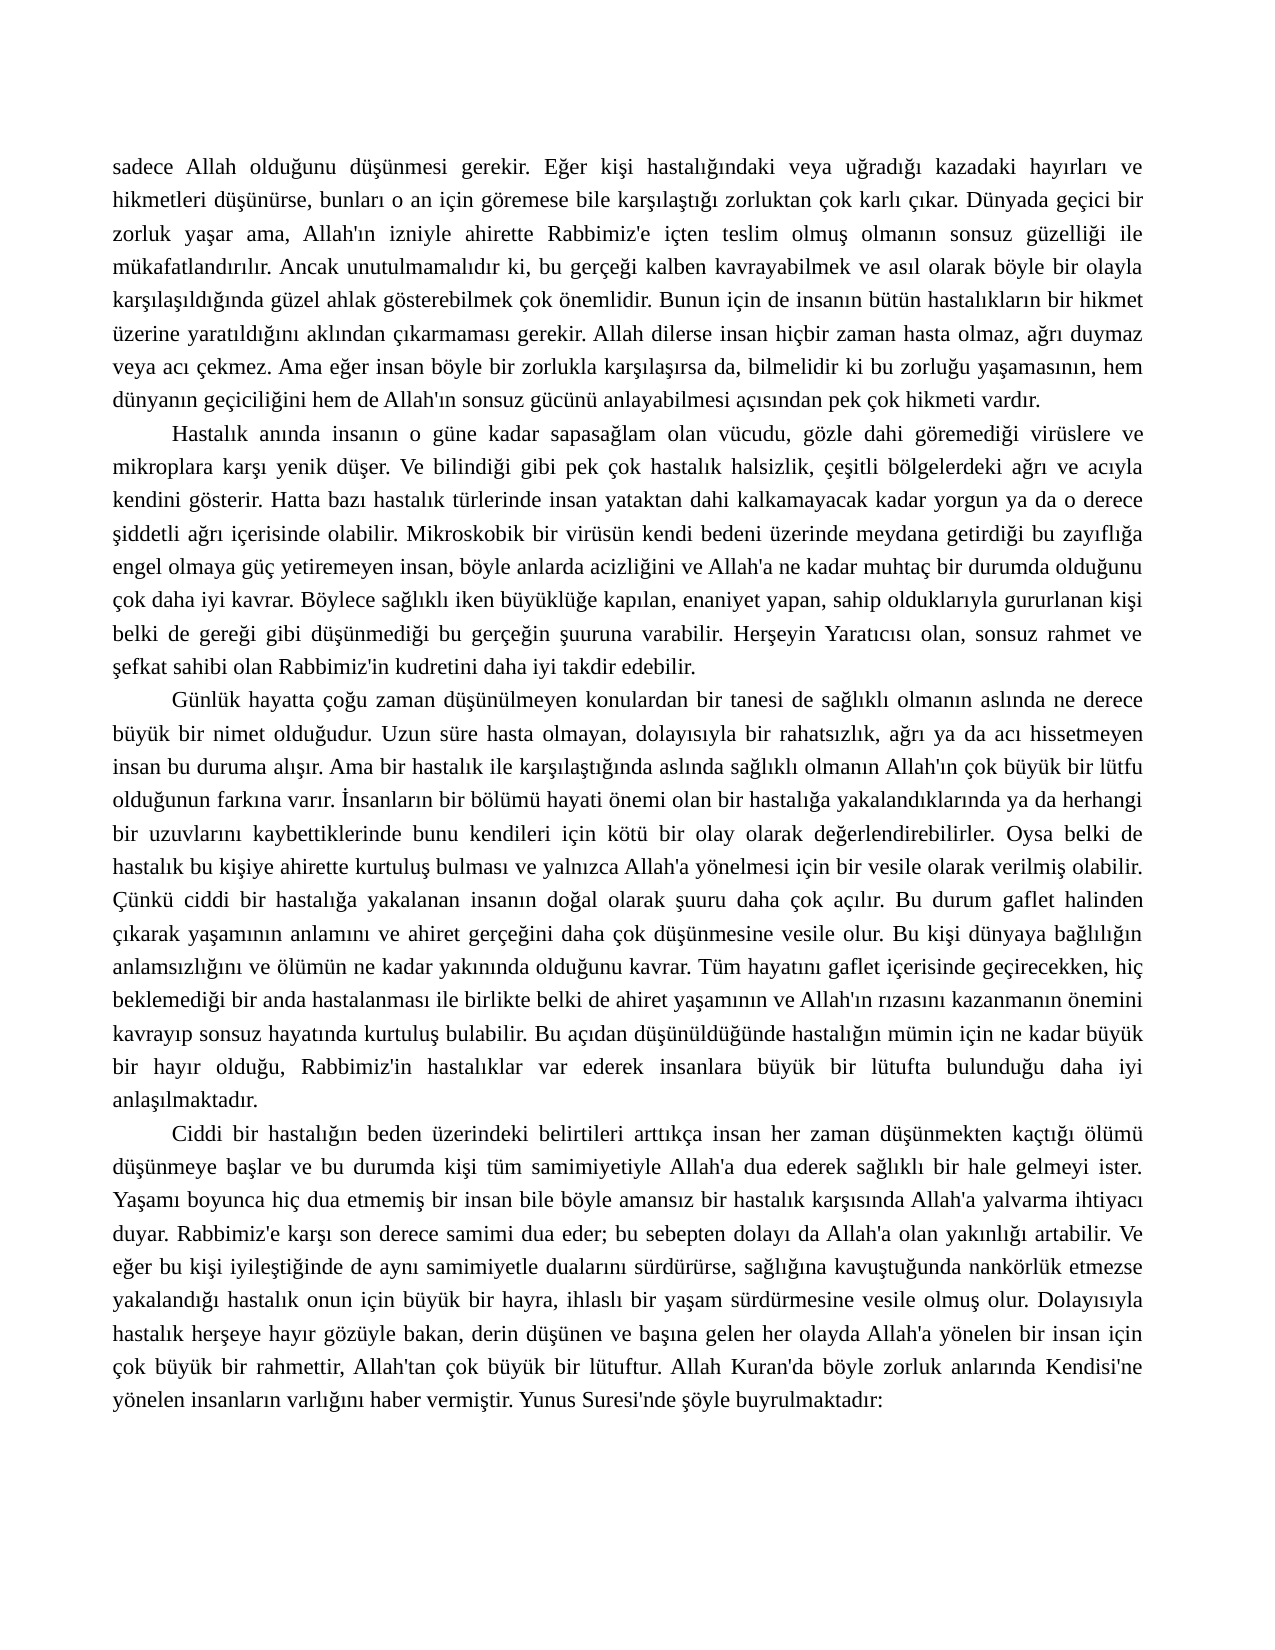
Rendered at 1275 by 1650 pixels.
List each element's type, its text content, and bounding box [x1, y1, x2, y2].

text Günlük hayatta çoğu zaman düşünülmeyen konulardan bir tanesi de sağlıklı olmanın aslında ne derece büyük bir nimet olduğudur. Uzun süre hasta olmayan, dolayısıyla bir rahatsızlık, ağrı ya da acı hissetmeyen insan bu duruma alışır. Ama bir hastalık ile karşılaştığında aslında sağlıklı olmanın Allah'ın çok büyük bir lütfu olduğunun farkına varır. İnsanların bir bölümü hayati önemi olan bir hastalığa yakalandıklarında ya da herhangi bir uzuvlarını kaybettiklerinde bunu kendileri için kötü bir olay olarak değerlendirebilirler. Oysa belki de hastalık bu kişiye ahirette kurtuluş bulması ve yalnızca Allah'a yönelmesi için bir vesile olarak verilmiş olabilir. Çünkü ciddi bir hastalığa yakalanan insanın doğal olarak şuuru daha çok açılır. Bu durum gaflet halinden çıkarak yaşamının anlamını ve ahiret gerçeğini daha çok düşünmesine vesile olur. Bu kişi dünyaya bağlılığın anlamsızlığını ve ölümün ne kadar yakınında olduğunu kavrar. Tüm hayatını gaflet içerisinde geçirecekken, hiç beklemediği bir anda hastalanması ile birlikte belki de ahiret yaşamının ve Allah'ın rızasını kazanmanın önemini kavrayıp sonsuz hayatında kurtuluş bulabilir. Bu açıdan düşünüldüğünde hastalığın mümin için ne kadar büyük bir hayır olduğu, Rabbimiz'in hastalıklar var ederek insanlara büyük bir lütufta bulunduğu daha iyi anlaşılmaktadır. [112, 681, 1145, 1114]
text Hastalık anında insanın o güne kadar sapasağlam olan vücudu, gözle dahi göremediği virüslere ve mikroplara karşı yenik düşer. Ve bilindiği gibi pek çok hastalık halsizlik, çeşitli bölgelerdeki ağrı ve acıyla kendini gösterir. Hatta bazı hastalık türlerinde insan yataktan dahi kalkamayacak kadar yorgun ya da o derece şiddetli ağrı içerisinde olabilir. Mikroskobik bir virüsün kendi bedeni üzerinde meydana getirdiği bu zayıflığa engel olmaya güç yetiremeyen insan, böyle anlarda acizliğini ve Allah'a ne kadar muhtaç bir durumda olduğunu çok daha iyi kavrar. Böylece sağlıklı iken büyüklüğe kapılan, enaniyet yapan, sahip olduklarıyla gururlanan kişi belki de gereği gibi düşünmediği bu gerçeğin şuuruna varabilir. Herşeyin Yaratıcısı olan, sonsuz rahmet ve şefkat sahibi olan Rabbimiz'in kudretini daha iyi takdir edebilir. [112, 414, 1145, 681]
text sadece Allah olduğunu düşünmesi gerekir. Eğer kişi hastalığındaki veya uğradığı kazadaki hayırları ve hikmetleri düşünürse, bunları o an için göremese bile karşılaştığı zorluktan çok karlı çıkar. Dünyada geçici bir zorluk yaşar ama, Allah'ın izniyle ahirette Rabbimiz'e içten teslim olmuş olmanın sonsuz güzelliği ile mükafatlandırılır. Ancak unutulmamalıdır ki, bu gerçeği kalben kavrayabilmek ve asıl olarak böyle bir olayla karşılaşıldığında güzel ahlak gösterebilmek çok önemlidir. Bunun için de insanın bütün hastalıkların bir hikmet üzerine yaratıldığını aklından çıkarmaması gerekir. Allah dilerse insan hiçbir zaman hasta olmaz, ağrı duymaz veya acı çekmez. Ama eğer insan böyle bir zorlukla karşılaşırsa da, bilmelidir ki bu zorluğu yaşamasının, hem dünyanın geçiciliğini hem de Allah'ın sonsuz gücünü anlayabilmesi açısından pek çok hikmeti vardır. [112, 148, 1145, 414]
text Ciddi bir hastalığın beden üzerindeki belirtileri arttıkça insan her zaman düşünmekten kaçtığı ölümü düşünmeye başlar ve bu durumda kişi tüm samimiyetiyle Allah'a dua ederek sağlıklı bir hale gelmeyi ister. Yaşamı boyunca hiç dua etmemiş bir insan bile böyle amansız bir hastalık karşısında Allah'a yalvarma ihtiyacı duyar. Rabbimiz'e karşı son derece samimi dua eder; bu sebepten dolayı da Allah'a olan yakınlığı artabilir. Ve eğer bu kişi iyileştiğinde de aynı samimiyetle dualarını sürdürürse, sağlığına kavuştuğunda nankörlük etmezse yakalandığı hastalık onun için büyük bir hayra, ihlaslı bir yaşam sürdürmesine vesile olmuş olur. Dolayısıyla hastalık herşeye hayır gözüyle bakan, derin düşünen ve başına gelen her olayda Allah'a yönelen bir insan için çok büyük bir rahmettir, Allah'tan çok büyük bir lütuftur. Allah Kuran'da böyle zorluk anlarında Kendisi'ne yönelen insanların varlığını haber vermiştir. Yunus Suresi'nde şöyle buyrulmaktadır: [112, 1114, 1145, 1414]
